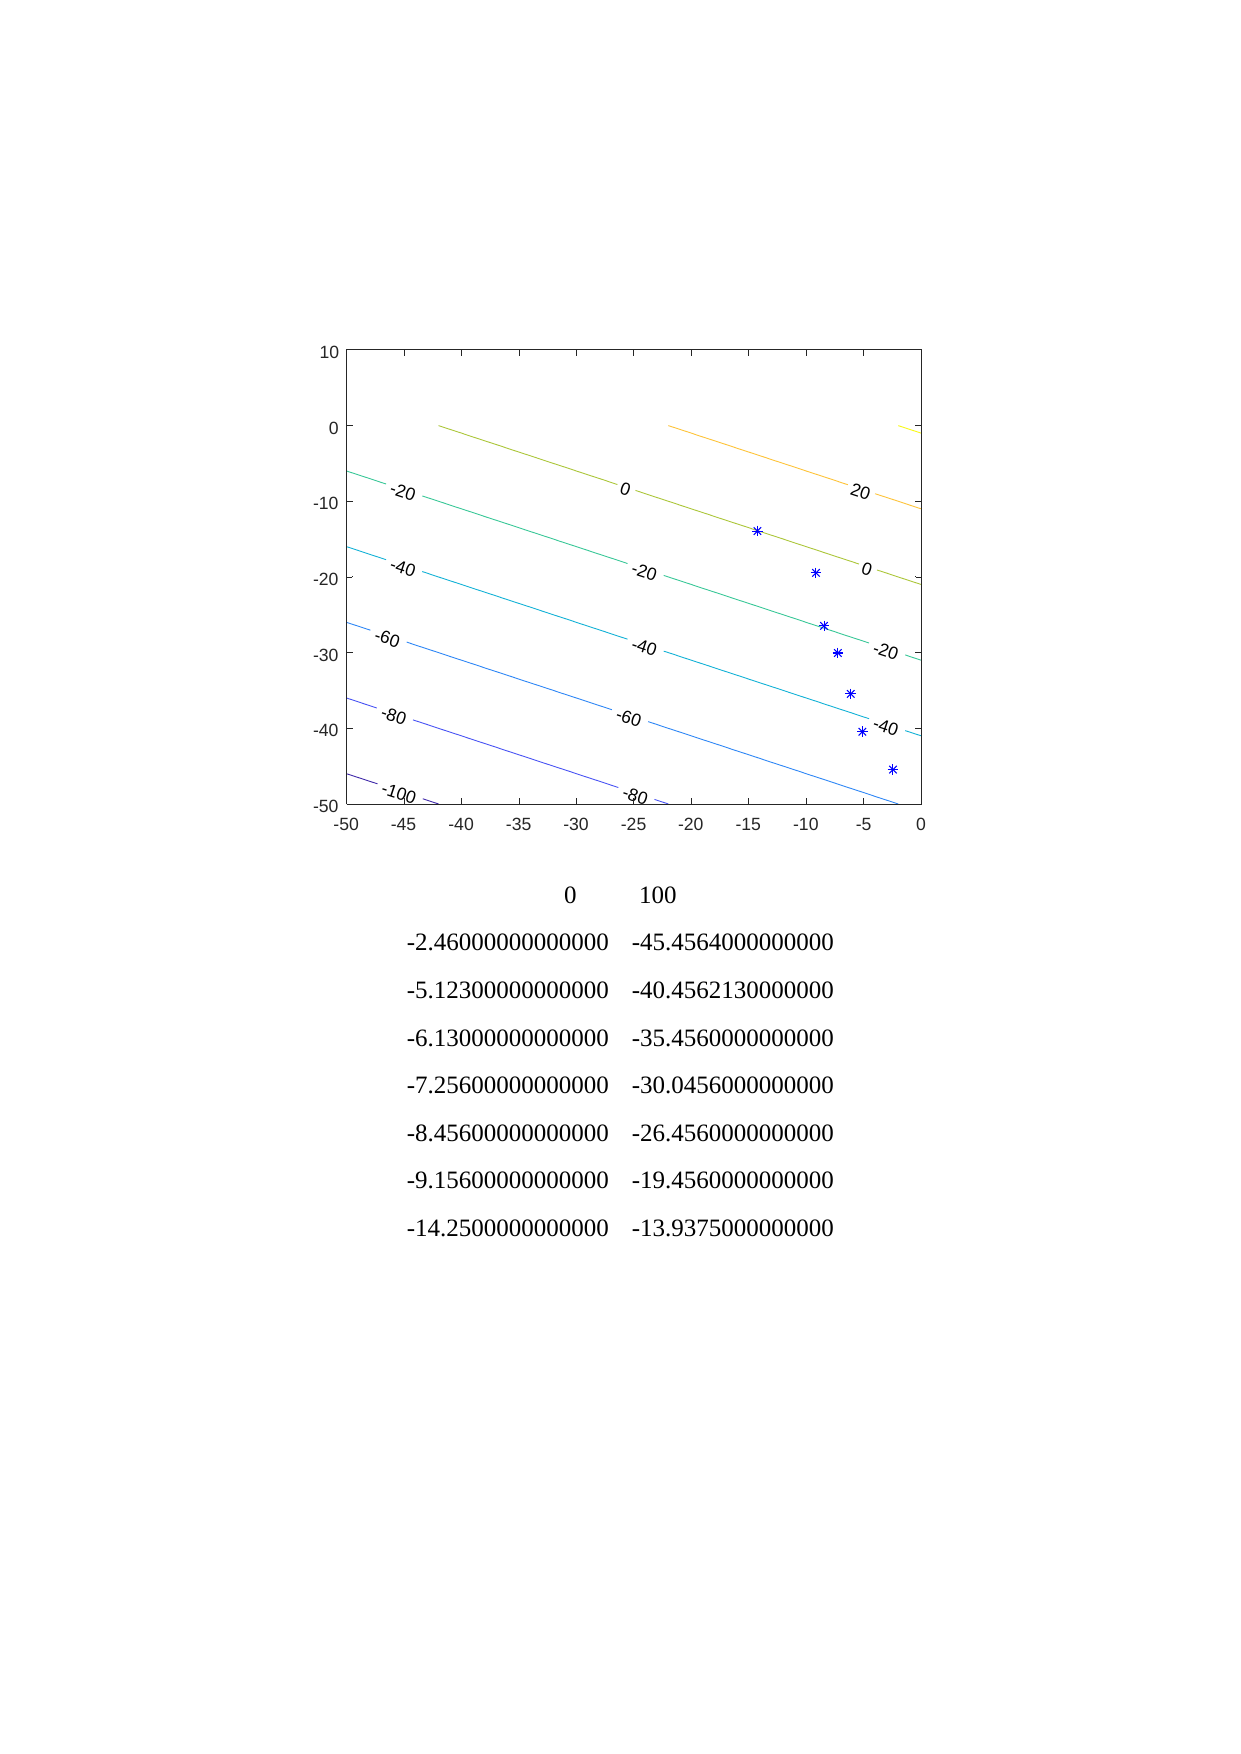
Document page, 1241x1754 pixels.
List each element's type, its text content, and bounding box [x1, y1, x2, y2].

text -7.25600000000000 -30.0456000000000 [118, 1070, 1122, 1099]
picture [751, 679, 764, 685]
text -8.45600000000000 -26.4560000000000 [118, 1118, 1122, 1147]
text -9.15600000000000 -19.4560000000000 [118, 1165, 1122, 1194]
text -2.46000000000000 -45.4564000000000 [118, 927, 1122, 956]
picture [505, 598, 518, 604]
text 0 100 [118, 880, 1122, 908]
picture [739, 675, 748, 680]
picture [584, 624, 594, 629]
picture [830, 705, 840, 710]
text -6.13000000000000 -35.4560000000000 [118, 1023, 1122, 1051]
picture [430, 573, 439, 578]
text -5.12300000000000 -40.4562130000000 [118, 975, 1122, 1004]
text -14.2500000000000 -13.9375000000000 [118, 1213, 1122, 1242]
picture [676, 654, 685, 659]
